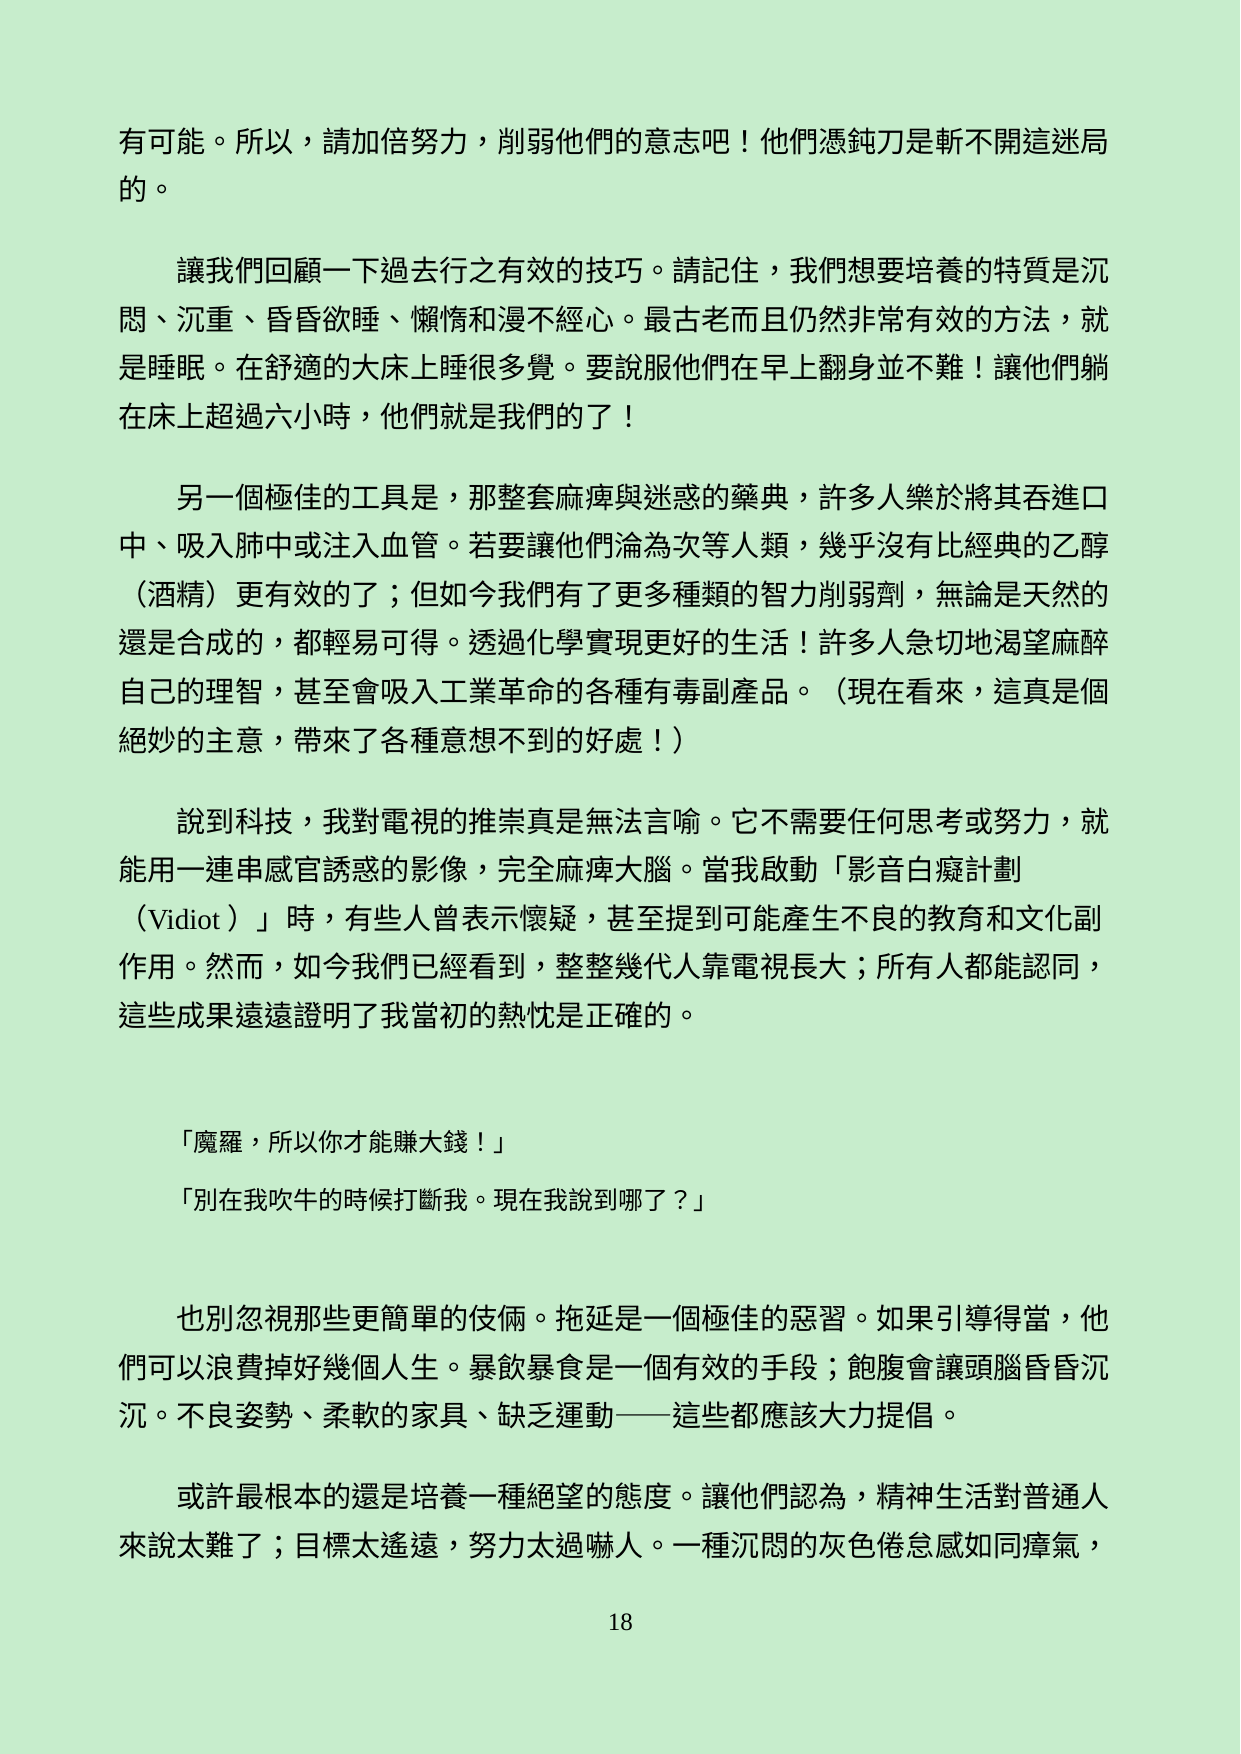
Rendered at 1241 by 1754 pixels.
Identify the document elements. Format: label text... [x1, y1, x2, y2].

text 「魔羅，所以你才能賺大錢！」 [118, 1123, 1122, 1159]
text 也別忽視那些更簡單的伎倆。拖延是一個極佳的惡習。如果引導得當，他們可以浪費掉好幾個人生。暴飲暴食是一個有效的手段；飽腹會讓頭腦昏昏沉沉。不良姿勢、柔軟的家具、缺乏運動——這些都應該大力提倡。 [118, 1296, 1122, 1435]
text 或許最根本的還是培養一種絕望的態度。讓他們認為，精神生活對普通人來說太難了；目標太遙遠，努力太過嚇人。一種沉悶的灰色倦怠感如同瘴氣，扼殺了當代人類的精神，並讓他們受我們的控制。經濟繁榮時，他們被空虛的奢侈品迷惑；經濟衰退時，他們則墮入絕望的深淵，並以卑鄙的手段彼此攻擊。在所有循環之下，空虛與無用感是我們對現代的最大貢獻。 [118, 1474, 1122, 1565]
text 說到科技，我對電視的推崇真是無法言喻。它不需要任何思考或努力，就能用一連串感官誘惑的影像，完全麻痺大腦。當我啟動「影音白癡計劃（Vidiot ）」時，有些人曾表示懷疑，甚至提到可能產生不良的教育和文化副作用。然而，如今我們已經看到，整整幾代人靠電視長大；所有人都能認同，這些成果遠遠證明了我當初的熱忱是正確的。 [118, 798, 1122, 1034]
text 有可能。所以，請加倍努力，削弱他們的意志吧！他們憑鈍刀是斬不開這迷局的。 [118, 118, 1122, 209]
text 讓我們回顧一下過去行之有效的技巧。請記住，我們想要培養的特質是沉悶、沉重、昏昏欲睡、懶惰和漫不經心。最古老而且仍然非常有效的方法，就是睡眠。在舒適的大床上睡很多覺。要說服他們在早上翻身並不難！讓他們躺在床上超過六小時，他們就是我們的了！ [118, 248, 1122, 436]
text 「別在我吹牛的時候打斷我。現在我說到哪了？」 [118, 1181, 1122, 1217]
text 另一個極佳的工具是，那整套麻痺與迷惑的藥典，許多人樂於將其吞進口中、吸入肺中或注入血管。若要讓他們淪為次等人類，幾乎沒有比經典的乙醇（酒精）更有效的了；但如今我們有了更多種類的智力削弱劑，無論是天然的還是合成的，都輕易可得。透過化學實現更好的生活！許多人急切地渴望麻醉自己的理智，甚至會吸入工業革命的各種有毒副產品。（現在看來，這真是個絕妙的主意，帶來了各種意想不到的好處！） [118, 474, 1122, 759]
